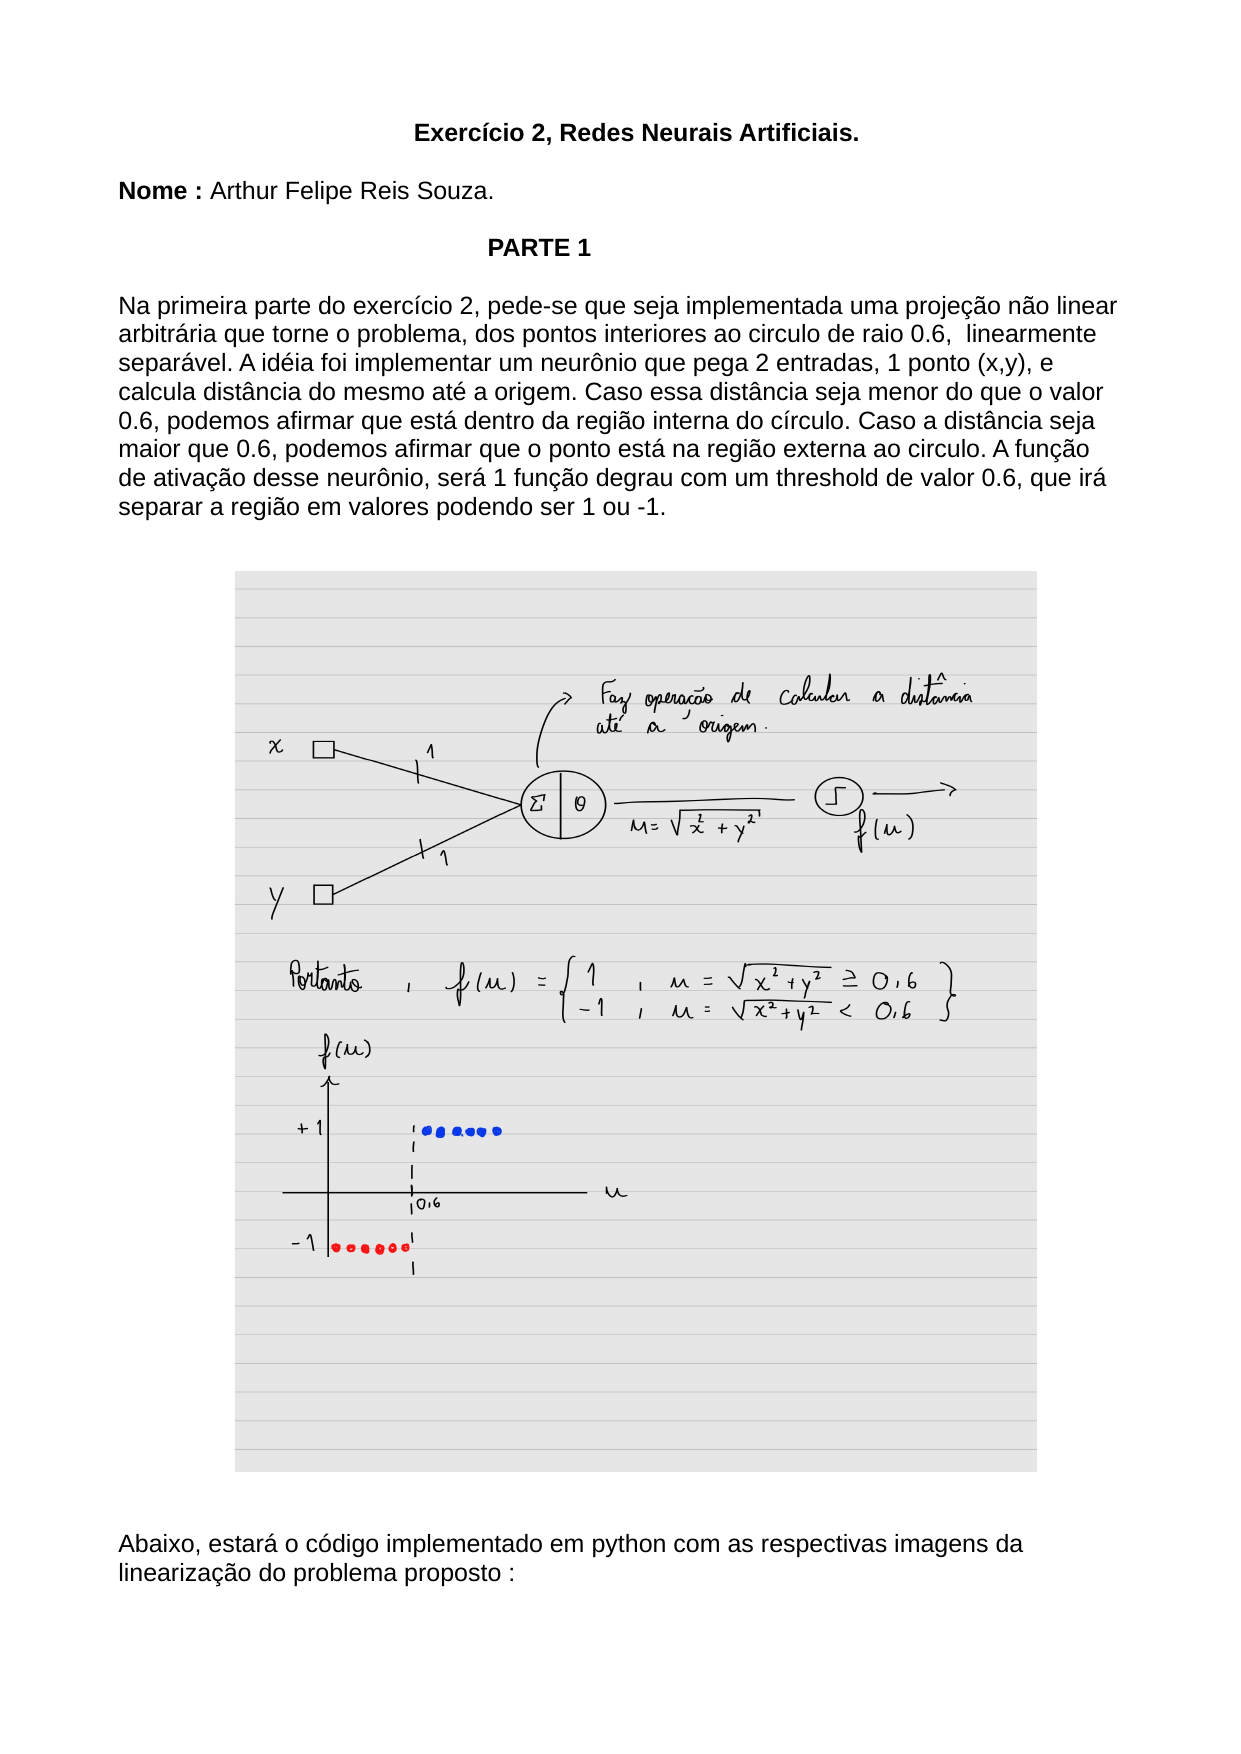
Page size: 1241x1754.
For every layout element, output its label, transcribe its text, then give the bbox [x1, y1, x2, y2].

picture [234, 571, 1037, 1472]
text Abaixo, estará o código implementado em python com as respectivas imagens da linearização do problema proposto : [118, 1529, 1122, 1587]
text Exercício 2, Redes Neurais Artificiais. [118, 118, 1122, 147]
text PARTE 1 [118, 233, 1122, 262]
text Na primeira parte do exercício 2, pede-se que seja implementada uma projeção não linear arbitrária que torne o problema, dos pontos interiores ao circulo de raio 0.6, linearmente separável. A idéia foi implementar um neurônio que pega 2 entradas, 1 ponto (x,y), e calcula distância do mesmo até a origem. Caso essa distância seja menor do que o valor 0.6, podemos afirmar que está dentro da região interna do círculo. Caso a distância seja maior que 0.6, podemos afirmar que o ponto está na região externa ao circulo. A função de ativação desse neurônio, será 1 função degrau com um threshold de valor 0.6, que irá separar a região em valores podendo ser 1 ou -1. [118, 291, 1122, 521]
text Nome : Arthur Felipe Reis Souza. [118, 176, 1122, 204]
